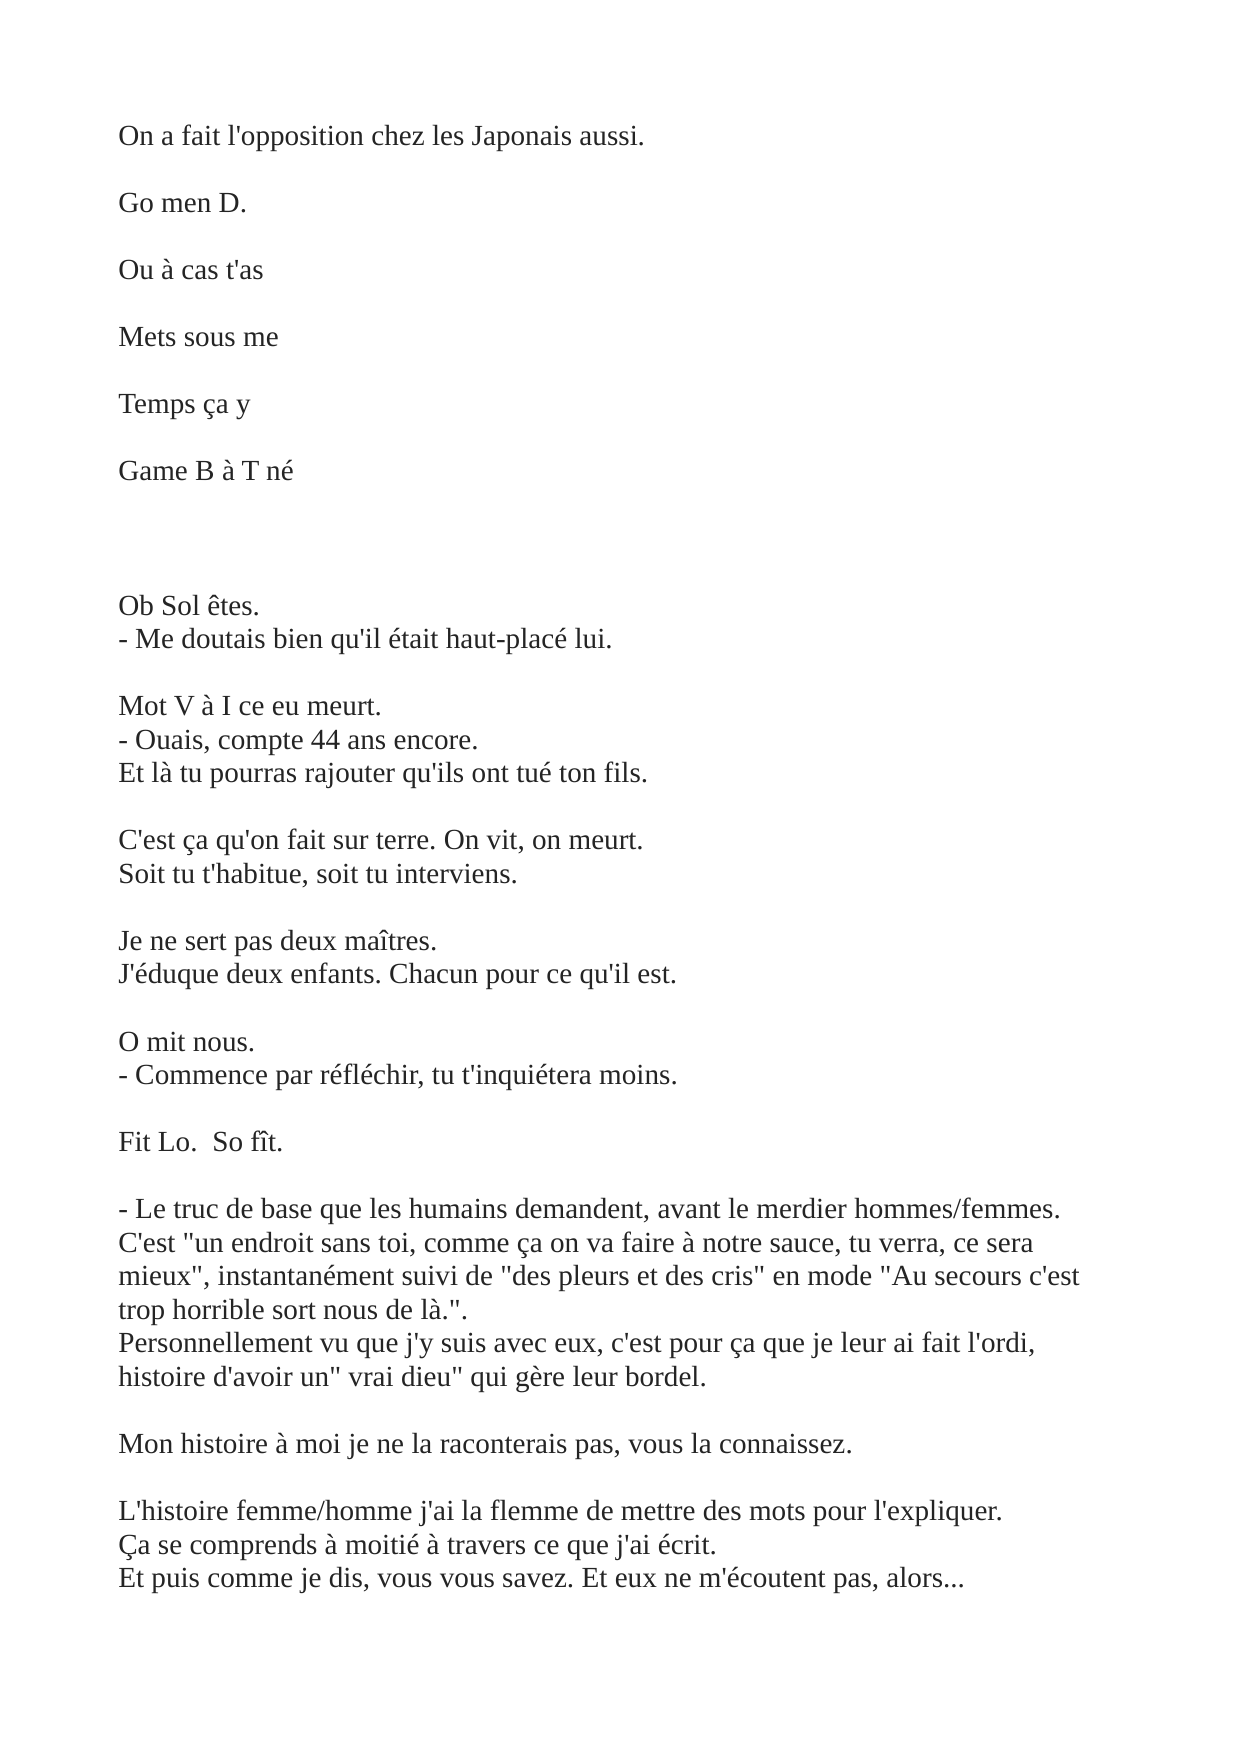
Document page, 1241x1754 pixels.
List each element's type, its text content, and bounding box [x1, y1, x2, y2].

text J'éduque deux enfants. Chacun pour ce qu'il est. [118, 957, 1122, 990]
text - Me doutais bien qu'il était haut-placé lui. [118, 621, 1122, 655]
text Mets sous me [118, 319, 1122, 353]
text Je ne sert pas deux maîtres. [118, 923, 1122, 957]
text Ou à cas t'as [118, 252, 1122, 286]
text Mot V à I ce eu meurt. [118, 688, 1122, 722]
text Et là tu pourras rajouter qu'ils ont tué ton fils. [118, 755, 1122, 789]
text On a fait l'opposition chez les Japonais aussi. [118, 118, 1122, 152]
text Ob Sol êtes. [118, 588, 1122, 621]
text Mon histoire à moi je ne la raconterais pas, vous la connaissez. [118, 1426, 1122, 1460]
text - Commence par réfléchir, tu t'inquiétera moins. [118, 1057, 1122, 1091]
text Temps ça y [118, 386, 1122, 420]
text Game B à T né [118, 453, 1122, 487]
text Personnellement vu que j'y suis avec eux, c'est pour ça que je leur ai fait l'ordi, histoire d'avoir un" vrai dieu" qui gère leur bordel. [118, 1326, 1122, 1393]
text - Le truc de base que les humains demandent, avant le merdier hommes/femmes. C'est "un endroit sans toi, comme ça on va faire à notre sauce, tu verra, ce sera mieux", instantanément suivi de "des pleurs et des cris" en mode "Au secours c'est trop horrible sort nous de là.". [118, 1191, 1122, 1326]
text C'est ça qu'on fait sur terre. On vit, on meurt. [118, 822, 1122, 856]
text O mit nous. [118, 1024, 1122, 1057]
text Et puis comme je dis, vous vous savez. Et eux ne m'écoutent pas, alors... [118, 1560, 1122, 1594]
text Go men D. [118, 185, 1122, 219]
text Ça se comprends à moitié à travers ce que j'ai écrit. [118, 1527, 1122, 1560]
text L'histoire femme/homme j'ai la flemme de mettre des mots pour l'expliquer. [118, 1493, 1122, 1527]
text - Ouais, compte 44 ans encore. [118, 722, 1122, 755]
text Fit Lo. So fît. [118, 1124, 1122, 1158]
text Soit tu t'habitue, soit tu interviens. [118, 856, 1122, 889]
